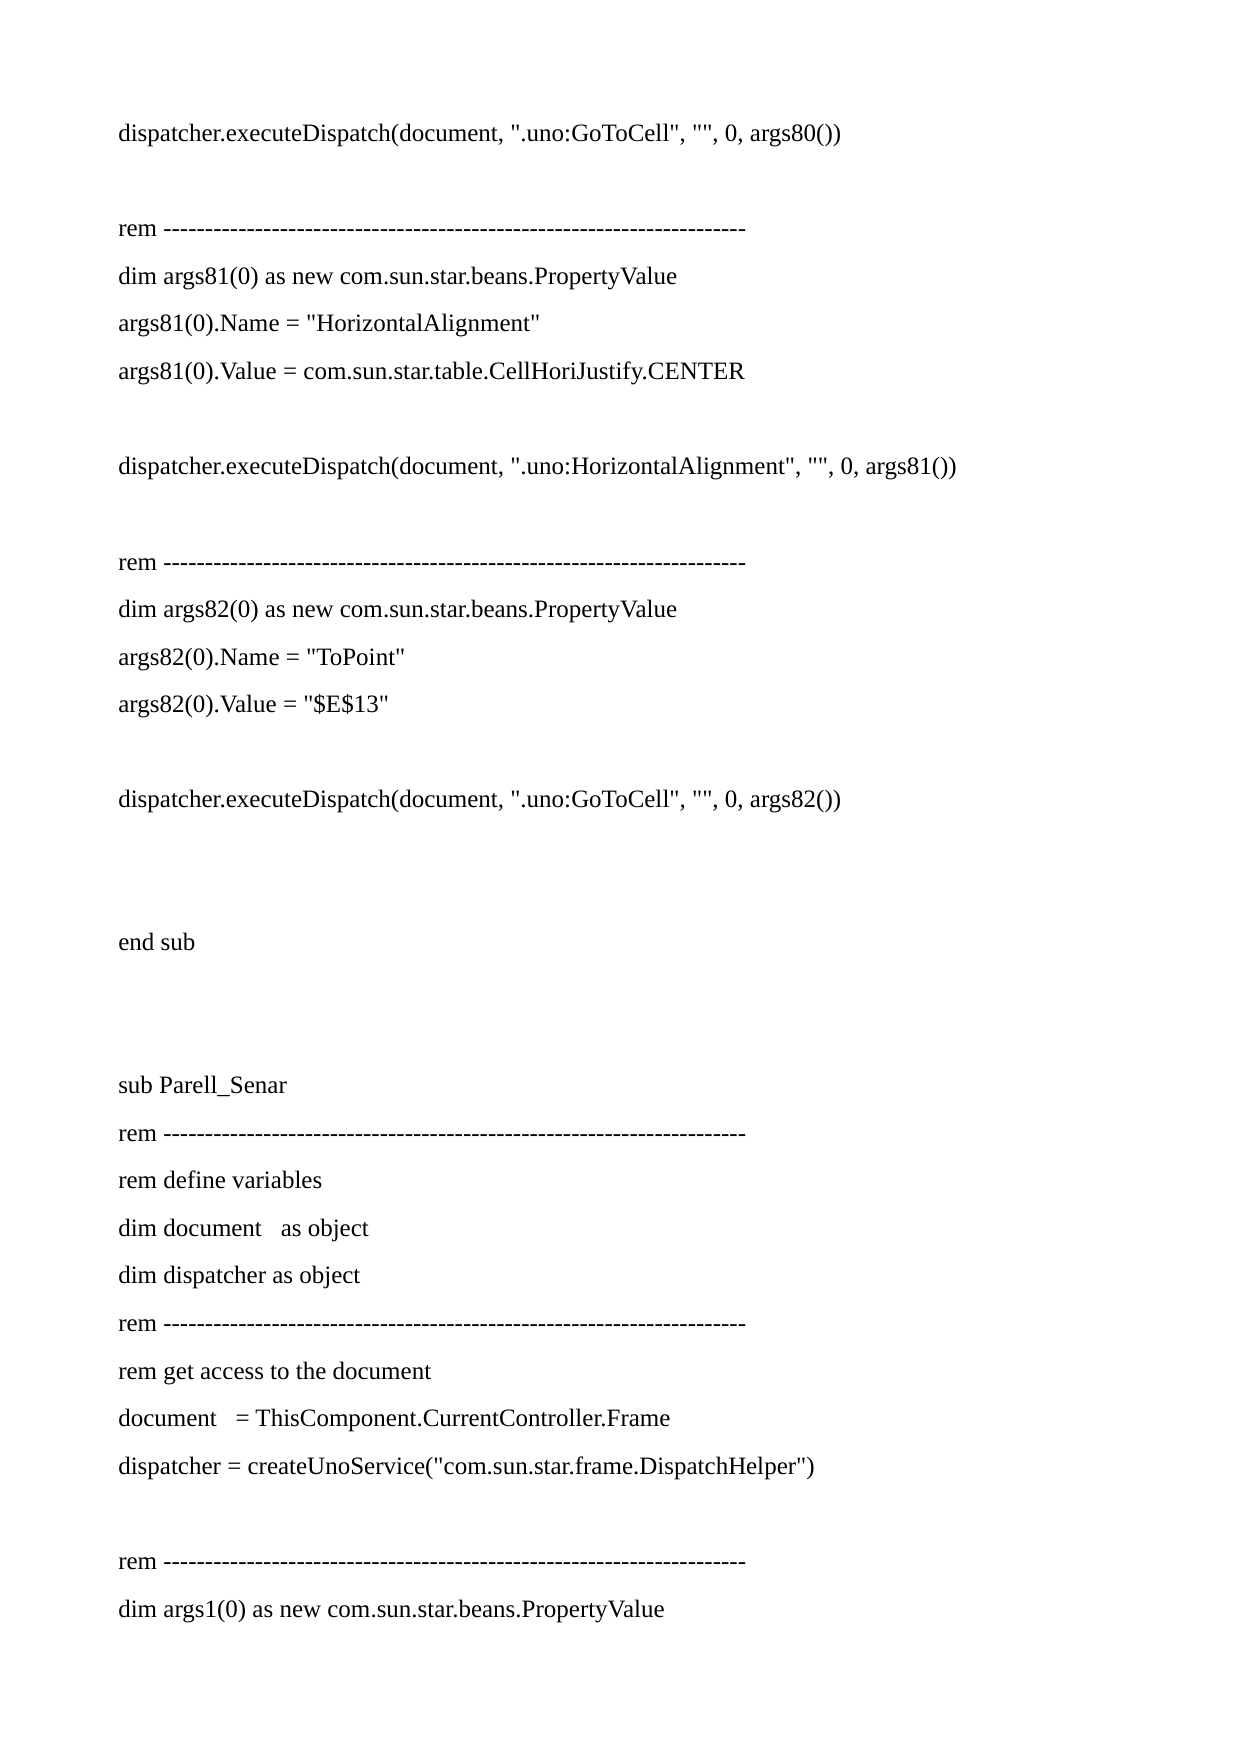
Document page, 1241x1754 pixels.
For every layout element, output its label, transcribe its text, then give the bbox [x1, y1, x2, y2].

text rem get access to the document [118, 1356, 1122, 1384]
text dispatcher.executeDispatch(document, ".uno:GoToCell", "", 0, args82()) [118, 784, 1122, 813]
text rem ---------------------------------------------------------------------- [118, 213, 1122, 242]
text dim args82(0) as new com.sun.star.beans.PropertyValue [118, 594, 1122, 623]
text dim dispatcher as object [118, 1261, 1122, 1289]
text dispatcher = createUnoService("com.sun.star.frame.DispatchHelper") [118, 1451, 1122, 1480]
text args82(0).Value = "$E$13" [118, 689, 1122, 718]
text rem ---------------------------------------------------------------------- [118, 1546, 1122, 1575]
text sub Parell_Senar [118, 1070, 1122, 1099]
text rem define variables [118, 1165, 1122, 1194]
text dim args81(0) as new com.sun.star.beans.PropertyValue [118, 261, 1122, 290]
text rem ---------------------------------------------------------------------- [118, 1118, 1122, 1147]
text args81(0).Value = com.sun.star.table.CellHoriJustify.CENTER [118, 356, 1122, 385]
text args81(0).Name = "HorizontalAlignment" [118, 308, 1122, 337]
text rem ---------------------------------------------------------------------- [118, 547, 1122, 575]
text args82(0).Name = "ToPoint" [118, 642, 1122, 671]
text document = ThisComponent.CurrentController.Frame [118, 1403, 1122, 1432]
text end sub [118, 927, 1122, 956]
text dispatcher.executeDispatch(document, ".uno:HorizontalAlignment", "", 0, args81()) [118, 451, 1122, 480]
text dim document as object [118, 1213, 1122, 1242]
text rem ---------------------------------------------------------------------- [118, 1308, 1122, 1337]
text dim args1(0) as new com.sun.star.beans.PropertyValue [118, 1594, 1122, 1623]
text dispatcher.executeDispatch(document, ".uno:GoToCell", "", 0, args80()) [118, 118, 1122, 147]
